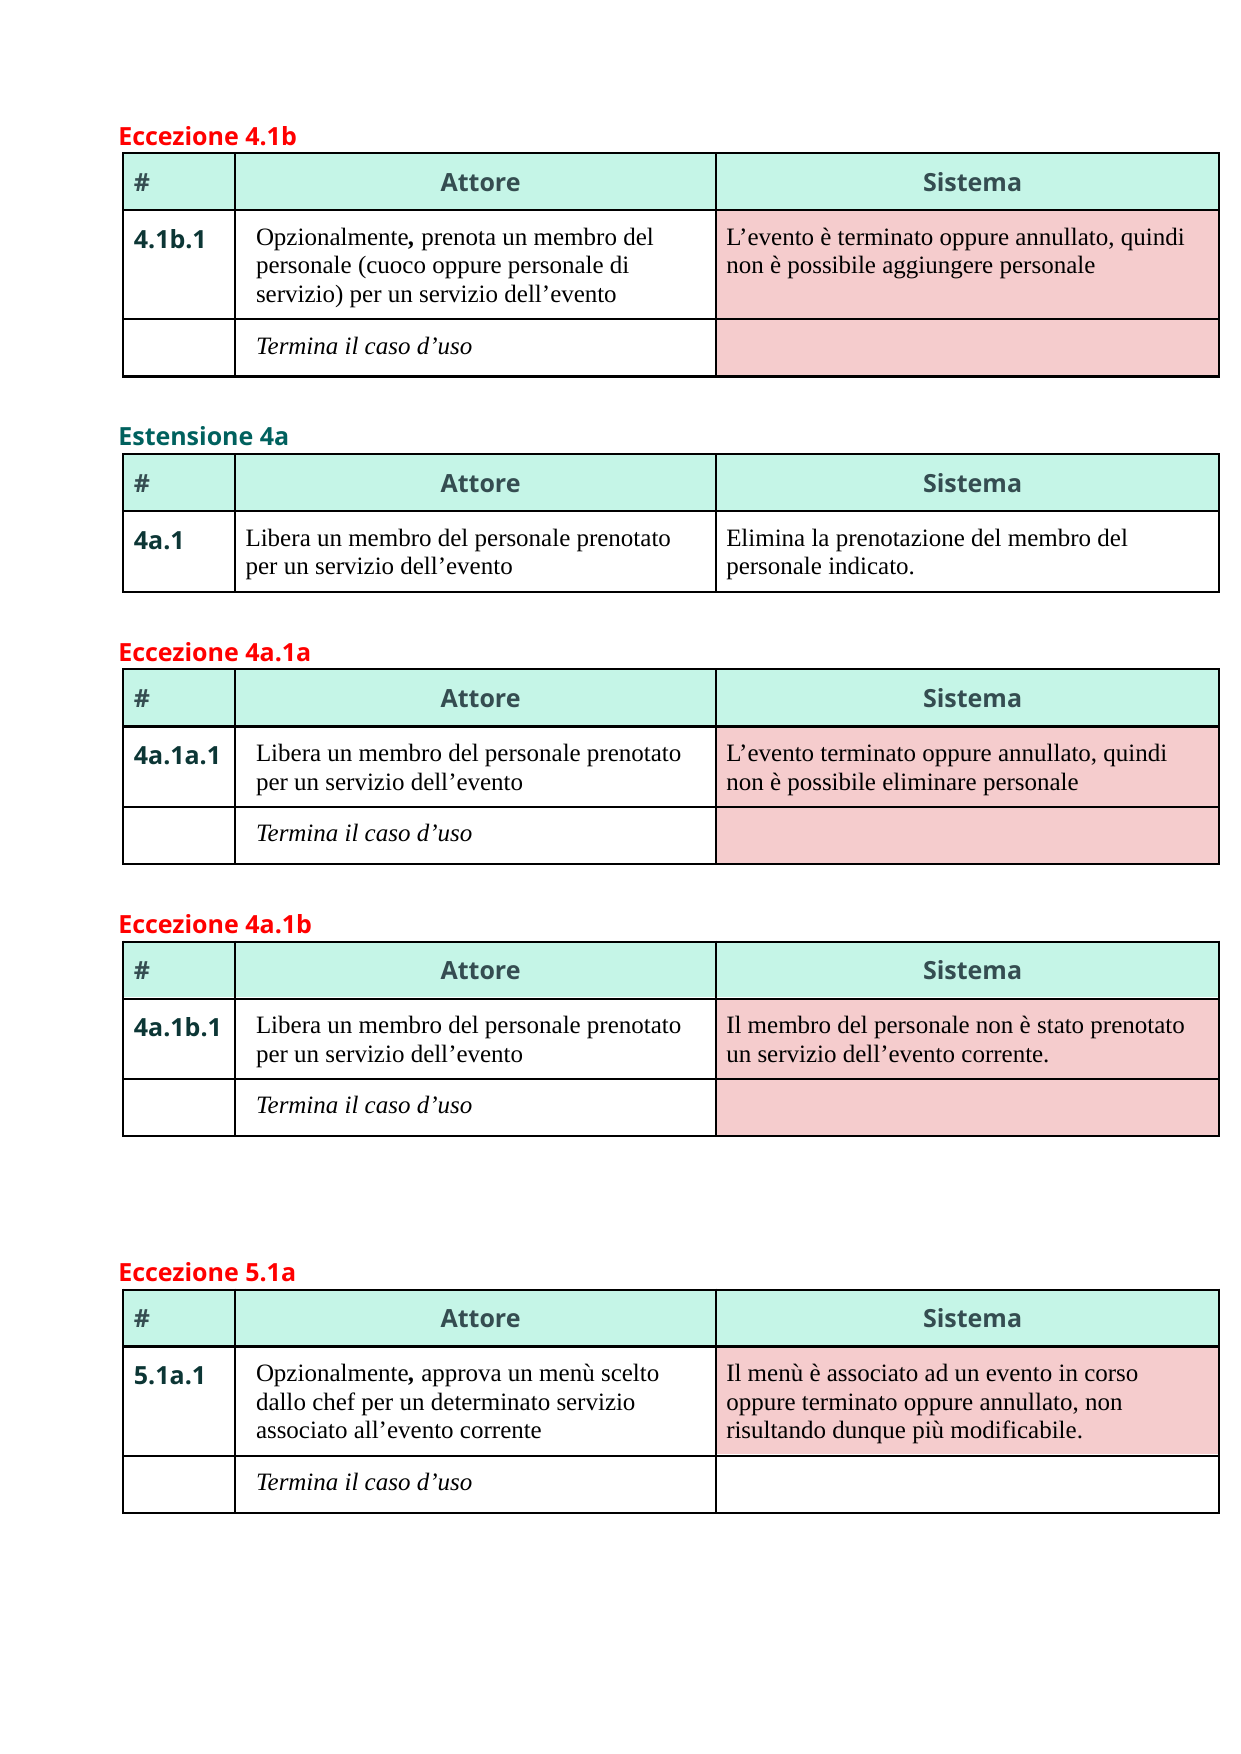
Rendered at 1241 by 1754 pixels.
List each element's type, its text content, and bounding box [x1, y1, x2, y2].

subtitle Estensione 4a [118, 419, 1122, 453]
table_cell [124, 1457, 234, 1512]
table_header Sistema [717, 943, 1218, 997]
table_header Sistema [717, 670, 1218, 725]
table_header Sistema [717, 455, 1218, 510]
table_cell Opzionalmente, prenota un membro del personale (cuoco oppure personale di servizio) per un servizio dell’evento [236, 211, 715, 318]
table_header # [124, 943, 234, 997]
table_cell [124, 808, 234, 863]
table_cell L’evento terminato oppure annullato, quindi non è possibile eliminare personale [717, 728, 1218, 806]
table_header Attore [236, 670, 715, 725]
table_header # [124, 154, 234, 209]
table_header # [124, 455, 234, 510]
table_cell Il membro del personale non è stato prenotato un servizio dell’evento corrente. [717, 1000, 1218, 1078]
subtitle Eccezione 4.1b [118, 118, 1122, 152]
table_cell L’evento è terminato oppure annullato, quindi non è possibile aggiungere personale [717, 211, 1218, 318]
table_header # [124, 670, 234, 725]
subtitle Eccezione 4a.1a [118, 634, 1122, 668]
table_header Attore [236, 455, 715, 510]
table_cell [124, 320, 234, 375]
table_cell Libera un membro del personale prenotato per un servizio dell’evento [236, 1000, 715, 1078]
table_cell Libera un membro del personale prenotato per un servizio dell’evento [236, 728, 715, 806]
table_cell Termina il caso d’uso [236, 320, 715, 375]
table_cell [717, 808, 1218, 863]
table_cell Elimina la prenotazione del membro del personale indicato. [717, 512, 1218, 591]
table_cell Termina il caso d’uso [236, 1080, 715, 1135]
table_header Sistema [717, 154, 1218, 209]
table_header Attore [236, 943, 715, 997]
table_cell Opzionalmente, approva un menù scelto dallo chef per un determinato servizio associato all’evento corrente [236, 1348, 715, 1454]
table_header # [124, 1291, 234, 1345]
table_cell 4.1b.1 [124, 211, 234, 318]
table_cell Libera un membro del personale prenotato per un servizio dell’evento [236, 512, 715, 591]
table_cell Il menù è associato ad un evento in corso oppure terminato oppure annullato, non risultando dunque più modificabile. [717, 1348, 1218, 1454]
table_cell Termina il caso d’uso [236, 1457, 715, 1512]
table_cell 4a.1b.1 [124, 1000, 234, 1078]
table_header Attore [236, 1291, 715, 1345]
table_cell 4a.1a.1 [124, 728, 234, 806]
table_cell [717, 1457, 1218, 1512]
table_header Sistema [717, 1291, 1218, 1345]
table_header Attore [236, 154, 715, 209]
subtitle Eccezione 4a.1b [118, 906, 1122, 941]
subtitle Eccezione 5.1a [118, 1254, 1122, 1288]
table_cell 5.1a.1 [124, 1348, 234, 1454]
table_cell [717, 320, 1218, 375]
table_cell [717, 1080, 1218, 1135]
table_cell 4a.1 [124, 512, 234, 591]
table_cell [124, 1080, 234, 1135]
table_cell Termina il caso d’uso [236, 808, 715, 863]
